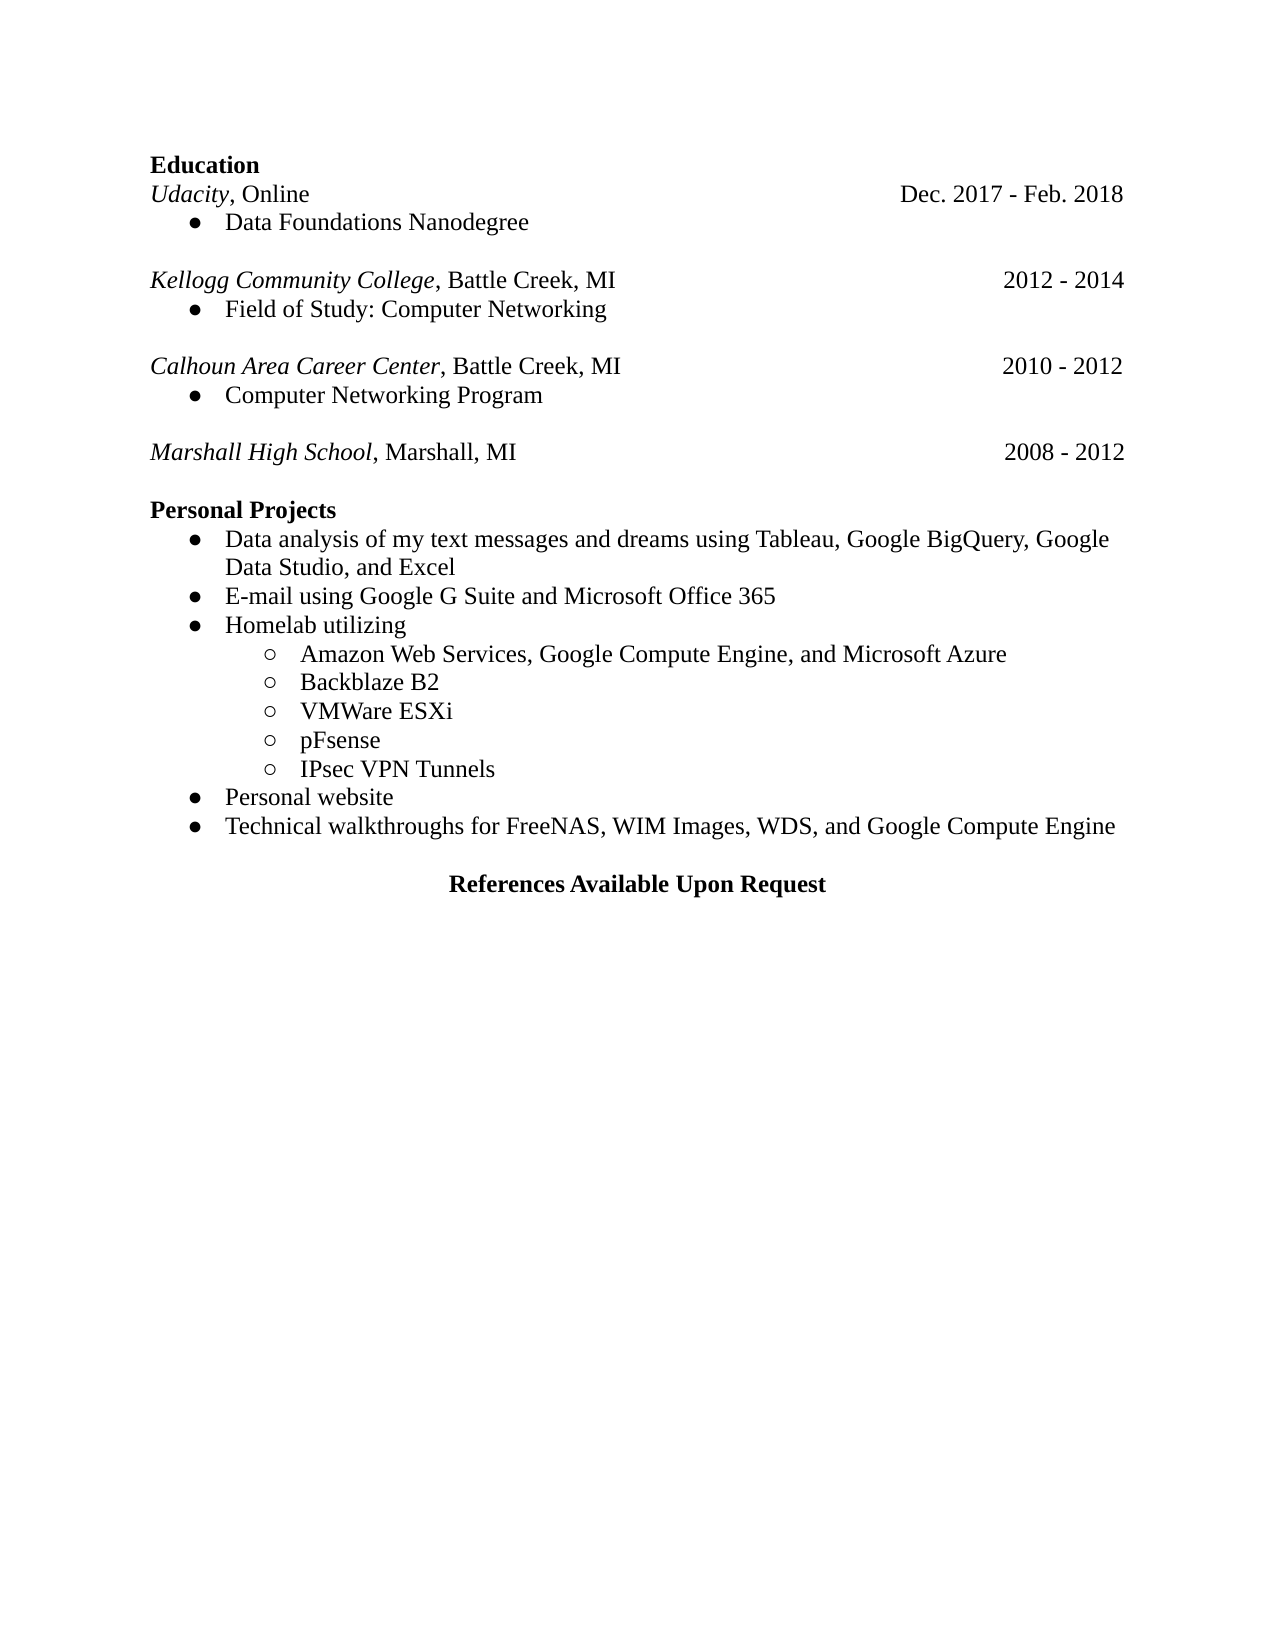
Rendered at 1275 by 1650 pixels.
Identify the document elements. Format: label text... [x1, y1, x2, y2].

list Personal website [187, 782, 1125, 811]
list IPsec VPN Tunnels [262, 754, 1125, 782]
list pFsense [262, 725, 1125, 754]
list Technical walkthroughs for FreeNAS, WIM Images, WDS, and Google Compute Engine [187, 811, 1125, 840]
text Education [150, 150, 1125, 179]
list E-mail using Google G Suite and Microsoft Office 365 [187, 581, 1125, 610]
list Field of Study: Computer Networking [187, 294, 1125, 322]
list Data analysis of my text messages and dreams using Tableau, Google BigQuery, Google Data Studio, and Excel [187, 524, 1125, 581]
text Udacity, Online Dec. 2017 - Feb. 2018 [150, 179, 1125, 207]
text Personal Projects [150, 495, 1125, 524]
text Kellogg Community College, Battle Creek, MI 2012 - 2014 [150, 265, 1125, 294]
list Homelab utilizing [187, 610, 1125, 639]
list Backblaze B2 [262, 667, 1125, 696]
list Amazon Web Services, Google Compute Engine, and Microsoft Azure [262, 639, 1125, 667]
list Computer Networking Program [187, 380, 1125, 409]
list VMWare ESXi [262, 696, 1125, 725]
text References Available Upon Request [150, 869, 1125, 897]
text Marshall High School, Marshall, MI 2008 - 2012 [150, 437, 1125, 466]
list Data Foundations Nanodegree [187, 207, 1125, 236]
text Calhoun Area Career Center, Battle Creek, MI 2010 - 2012 [150, 351, 1125, 380]
